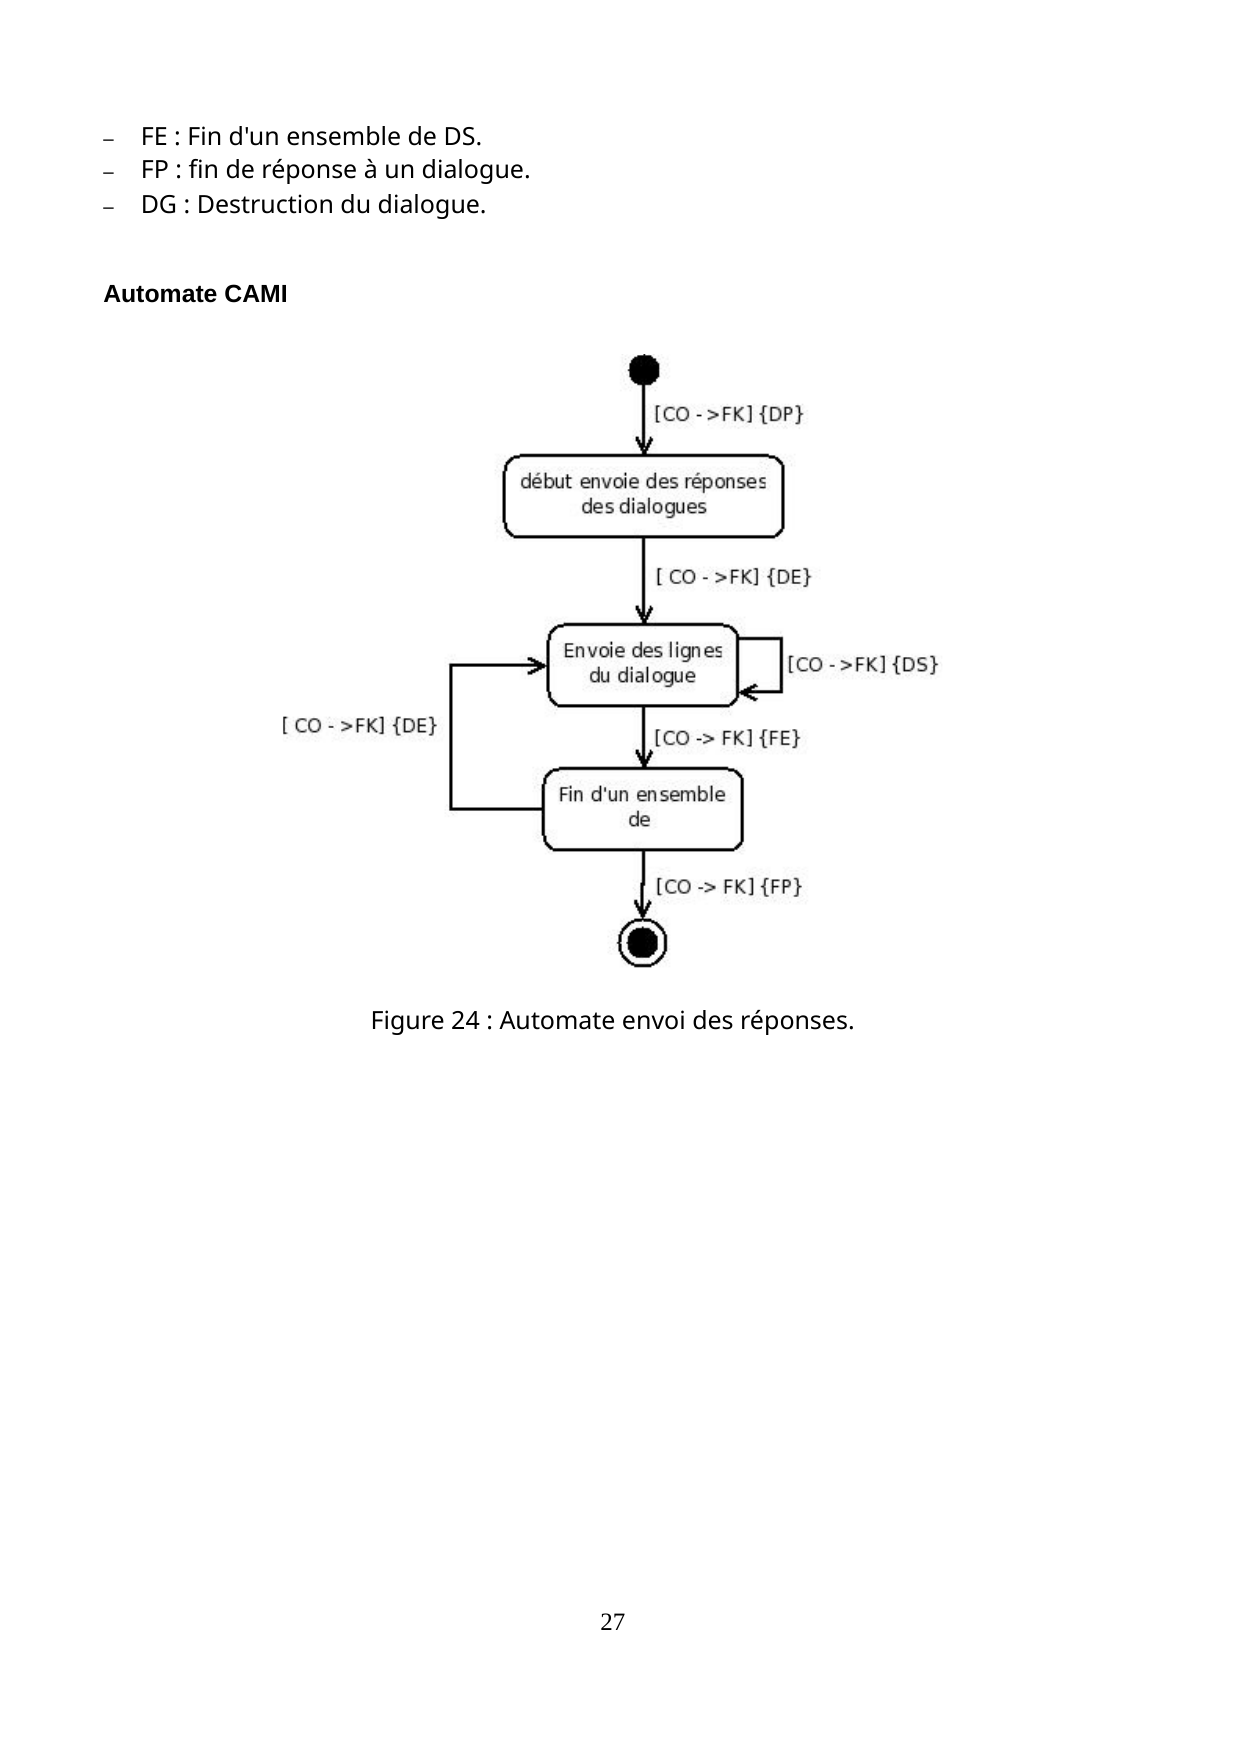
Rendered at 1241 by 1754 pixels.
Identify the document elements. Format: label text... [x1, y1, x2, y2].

text Figure 24 : Automate envoi des réponses. [103, 1003, 1122, 1037]
list FP : fin de réponse à un dialogue. [103, 152, 1122, 186]
list DG : Destruction du dialogue. [103, 186, 1122, 220]
picture [282, 354, 943, 969]
subtitle Automate CAMI [103, 279, 1122, 308]
list FE : Fin d'un ensemble de DS. [103, 118, 1122, 152]
